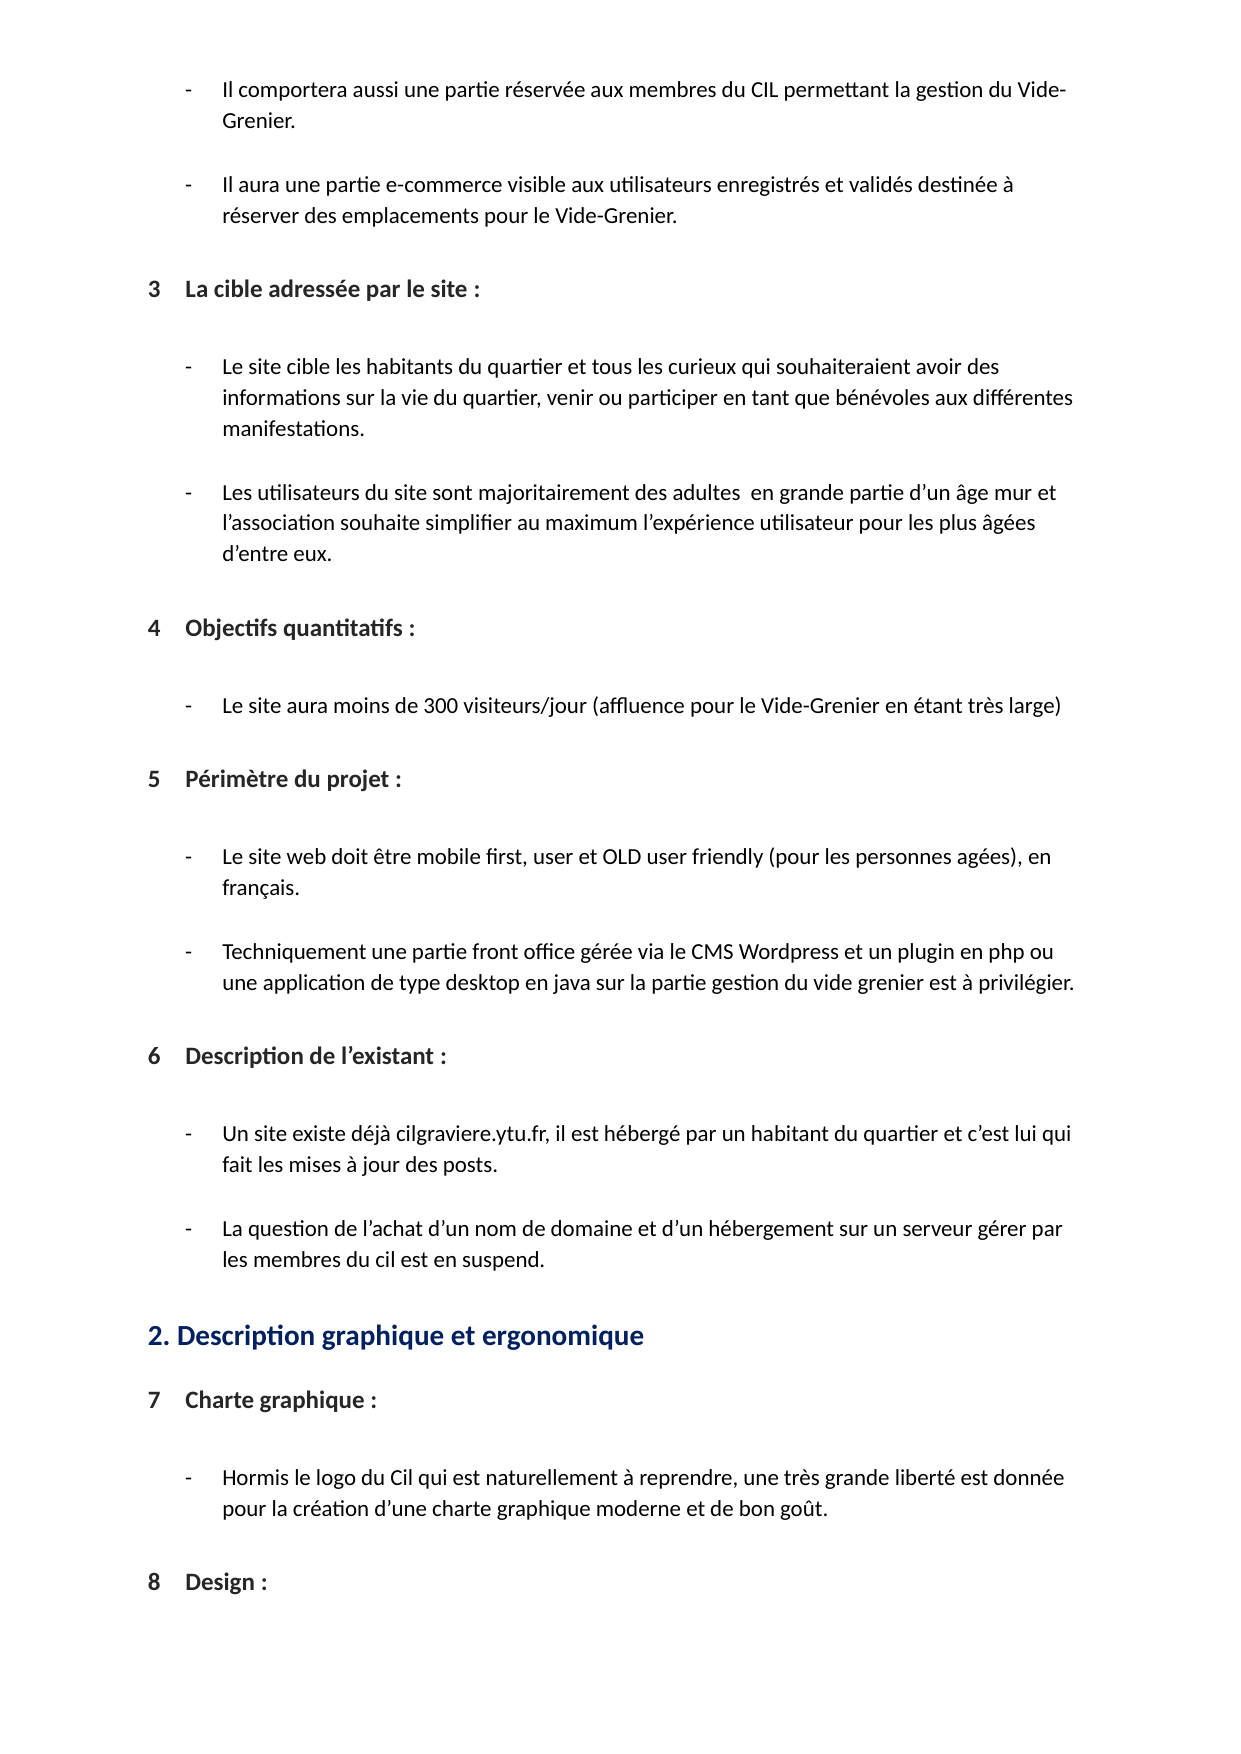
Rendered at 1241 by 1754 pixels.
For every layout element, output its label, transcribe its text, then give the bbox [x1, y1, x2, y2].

list Le site cible les habitants du quartier et tous les curieux qui souhaiteraient avoir des informations sur la vie du quartier, venir ou participer en tant que bénévoles aux différentes manifestations. [185, 352, 1093, 442]
list Le site web doit être mobile first, user et OLD user friendly (pour les personnes agées), en français. [185, 842, 1093, 901]
text 2. Description graphique et ergonomique [148, 1317, 1093, 1353]
list Il aura une partie e-commerce visible aux utilisateurs enregistrés et validés destinée à réserver des emplacements pour le Vide-Grenier. [185, 170, 1093, 229]
subtitle Charte graphique : [148, 1384, 1093, 1414]
subtitle Design : [148, 1566, 1093, 1597]
list Hormis le logo du Cil qui est naturellement à reprendre, une très grande liberté est donnée pour la création d’une charte graphique moderne et de bon goût. [185, 1463, 1093, 1522]
list Un site existe déjà cilgraviere.ytu.fr, il est hébergé par un habitant du quartier et c’est lui qui fait les mises à jour des posts. [185, 1119, 1093, 1178]
subtitle Objectifs quantitatifs : [148, 612, 1093, 642]
subtitle La cible adressée par le site : [148, 273, 1093, 304]
subtitle Description de l’existant : [148, 1040, 1093, 1071]
subtitle Périmètre du projet : [148, 763, 1093, 794]
list La question de l’achat d’un nom de domaine et d’un hébergement sur un serveur gérer par les membres du cil est en suspend. [185, 1214, 1093, 1273]
list Il comportera aussi une partie réservée aux membres du CIL permettant la gestion du Vide-Grenier. [185, 75, 1093, 134]
list Techniquement une partie front office gérée via le CMS Wordpress et un plugin en php ou une application de type desktop en java sur la partie gestion du vide grenier est à privilégier. [185, 937, 1093, 996]
list Les utilisateurs du site sont majoritairement des adultes en grande partie d’un âge mur et l’association souhaite simplifier au maximum l’expérience utilisateur pour les plus âgées d’entre eux. [185, 478, 1093, 567]
list Le site aura moins de 300 visiteurs/jour (affluence pour le Vide-Grenier en étant très large) [185, 691, 1093, 719]
